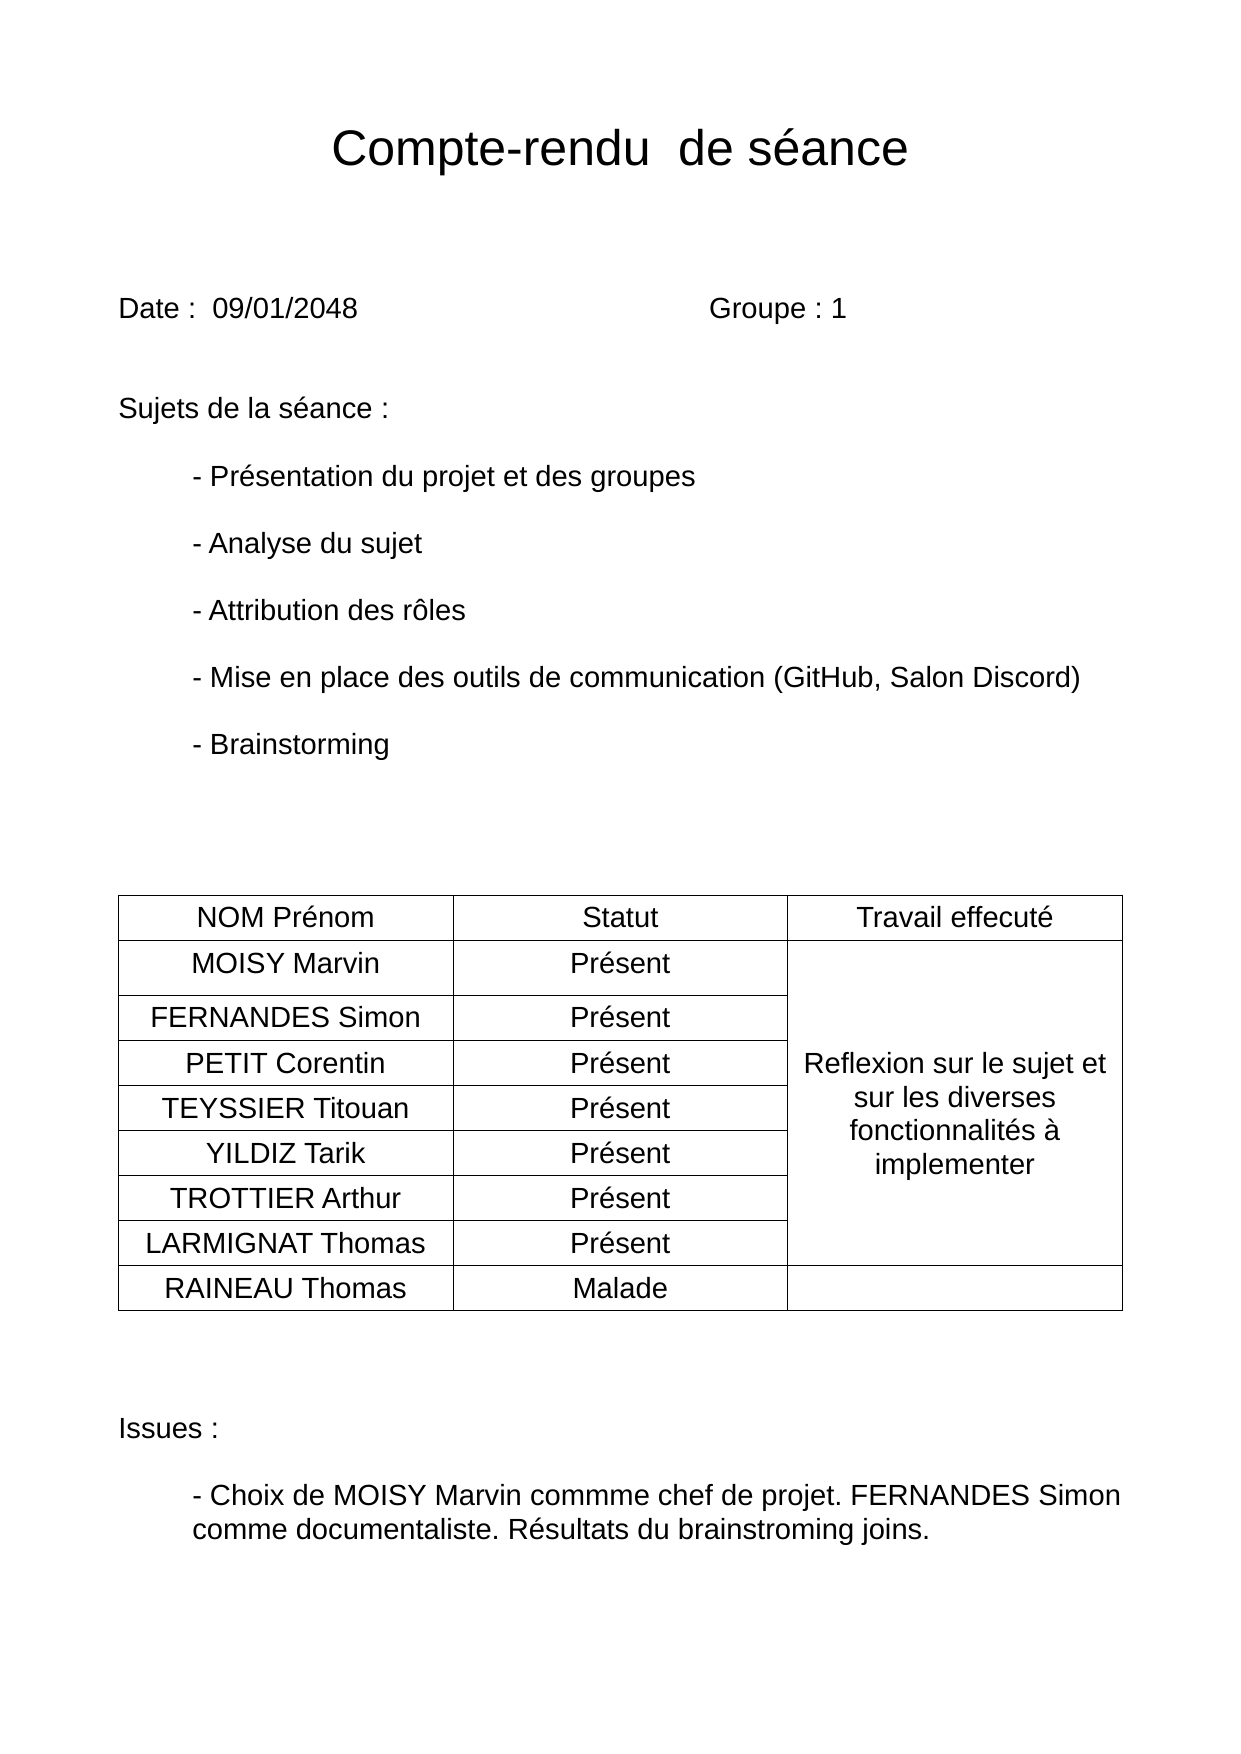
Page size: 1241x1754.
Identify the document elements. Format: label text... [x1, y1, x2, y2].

table_cell PETIT Corentin [119, 1041, 453, 1085]
table_cell Présent [454, 1176, 787, 1220]
text Issues : [118, 1411, 1122, 1445]
table_cell Présent [454, 996, 787, 1040]
table_cell Malade [454, 1266, 787, 1310]
text - Choix de MOISY Marvin commme chef de projet. FERNANDES Simon comme documentaliste. Résultats du brainstroming joins. [118, 1478, 1122, 1545]
table_cell [788, 1266, 1122, 1310]
table_cell Présent [454, 1041, 787, 1085]
table_cell RAINEAU Thomas [119, 1266, 453, 1310]
table_header NOM Prénom [119, 896, 453, 940]
table_cell Présent [454, 1221, 787, 1265]
table_cell FERNANDES Simon [119, 996, 453, 1040]
text - Mise en place des outils de communication (GitHub, Salon Discord) [118, 660, 1122, 693]
table_cell Présent [454, 941, 787, 995]
text - Attribution des rôles [118, 593, 1122, 626]
table_cell TEYSSIER Titouan [119, 1086, 453, 1130]
text - Présentation du projet et des groupes [118, 459, 1122, 492]
table_cell Reflexion sur le sujet et sur les diverses fonctionnalités à implementer [788, 941, 1122, 1265]
table_header Statut [454, 896, 787, 940]
table_cell TROTTIER Arthur [119, 1176, 453, 1220]
table_cell MOISY Marvin [119, 941, 453, 995]
text Date : 09/01/2048 Groupe : 1 [118, 291, 1122, 324]
table_header Travail effecuté [788, 896, 1122, 940]
text Sujets de la séance : [118, 392, 1122, 425]
table_cell YILDIZ Tarik [119, 1131, 453, 1175]
text - Analyse du sujet [118, 526, 1122, 559]
table_cell Présent [454, 1086, 787, 1130]
table_cell Présent [454, 1131, 787, 1175]
text - Brainstorming [118, 727, 1122, 761]
text Compte-rendu de séance [118, 118, 1122, 176]
table_cell LARMIGNAT Thomas [119, 1221, 453, 1265]
